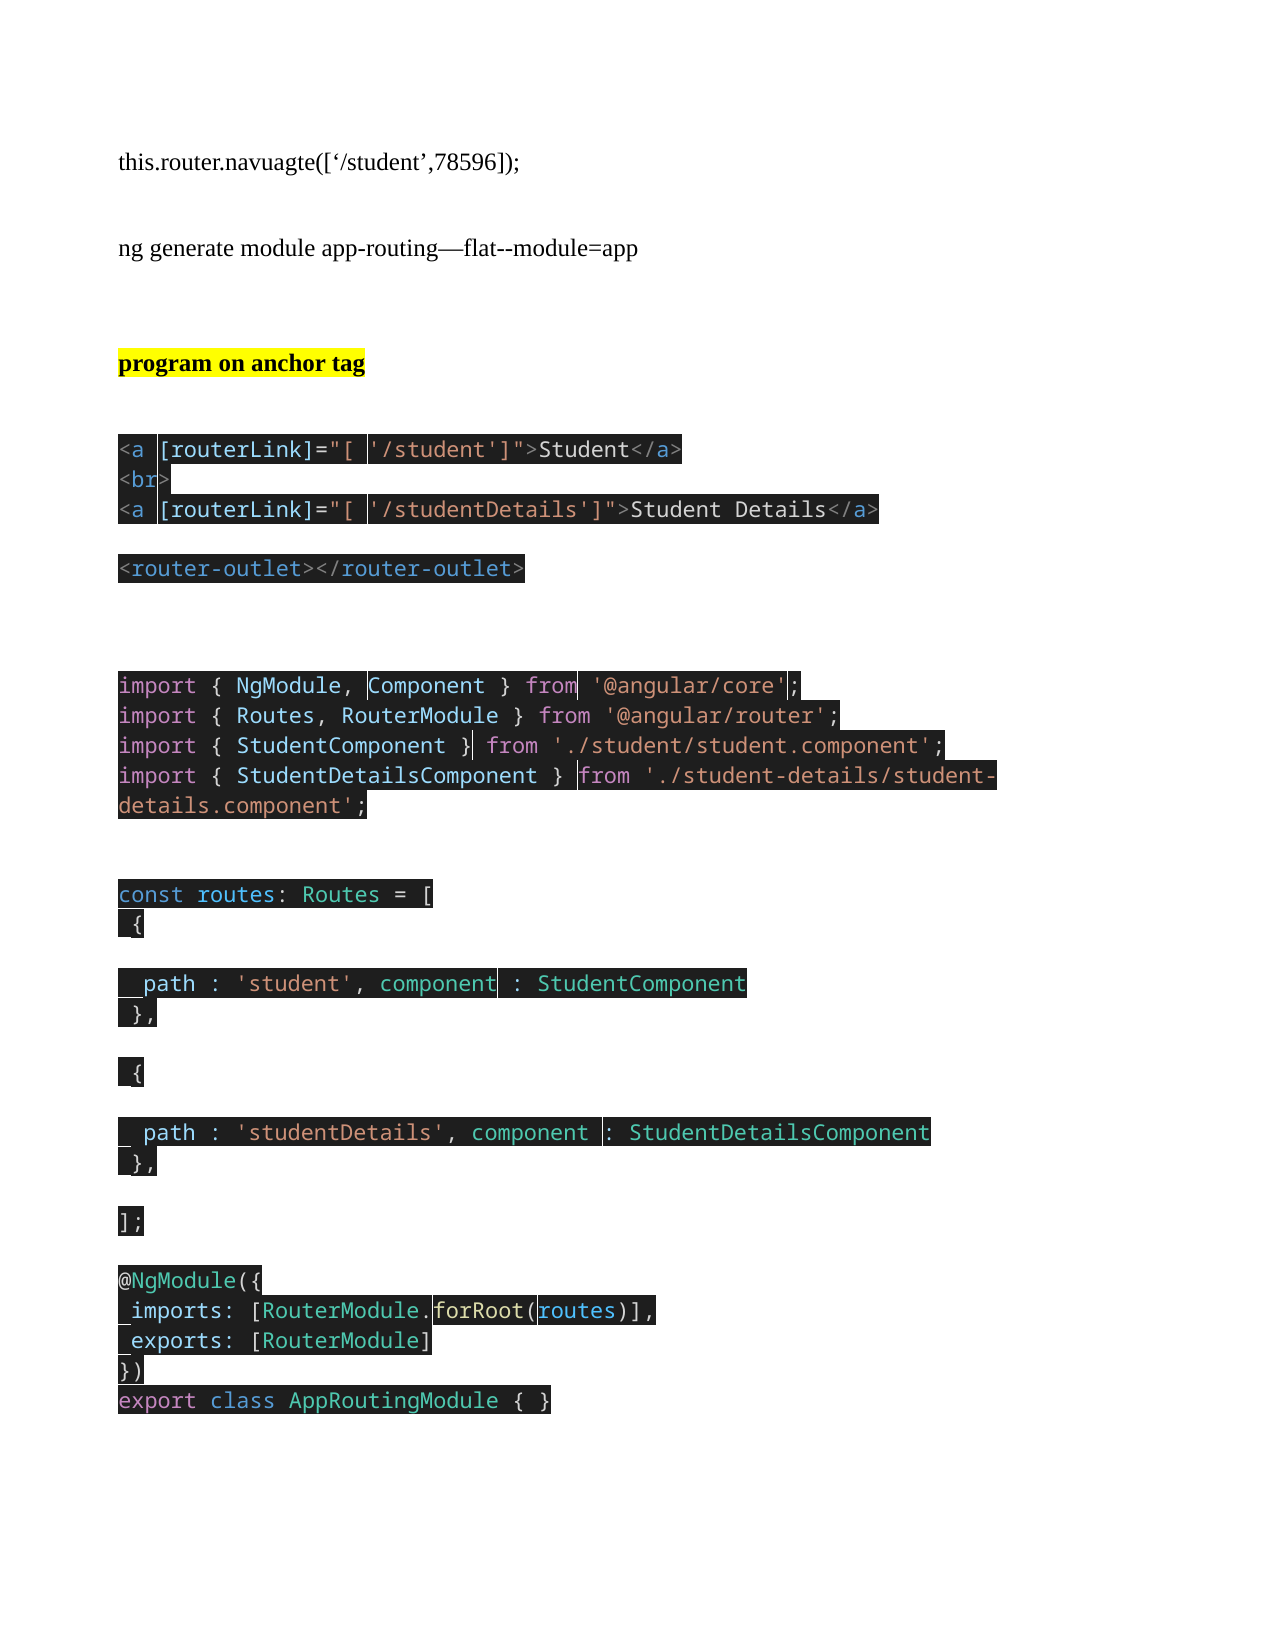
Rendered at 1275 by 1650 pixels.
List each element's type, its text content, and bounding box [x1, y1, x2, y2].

text path : 'studentDetails', component : StudentDetailsComponent [118, 1117, 1157, 1146]
text }, [118, 1146, 1157, 1176]
text export class AppRoutingModule { } [118, 1384, 1157, 1414]
text import { StudentDetailsComponent } from './student-details/student-details.component'; [118, 760, 1157, 819]
text ng generate module app-routing—flat--module=app [118, 233, 1157, 262]
text import { StudentComponent } from './student/student.component'; [118, 730, 1157, 760]
text }) [118, 1355, 1157, 1384]
text <br> [118, 464, 1157, 494]
text <a [routerLink]="[ '/studentDetails']">Student Details</a> [118, 494, 1157, 524]
text imports: [RouterModule.forRoot(routes)], [118, 1295, 1157, 1325]
text @NgModule({ [118, 1265, 1157, 1295]
text import { Routes, RouterModule } from '@angular/router'; [118, 700, 1157, 730]
text exports: [RouterModule] [118, 1325, 1157, 1355]
text path : 'student', component : StudentComponent [118, 968, 1157, 998]
text program on anchor tag [118, 348, 1157, 377]
text }, [118, 998, 1157, 1027]
text ]; [118, 1206, 1157, 1236]
text <router-outlet></router-outlet> [118, 553, 1157, 583]
text { [118, 908, 1157, 938]
text const routes: Routes = [ [118, 879, 1157, 908]
text <a [routerLink]="[ '/student']">Student</a> [118, 434, 1157, 464]
text this.router.navuagte([‘/student’,78596]); [118, 147, 1157, 176]
text { [118, 1057, 1157, 1087]
text import { NgModule, Component } from '@angular/core'; [118, 671, 1157, 700]
